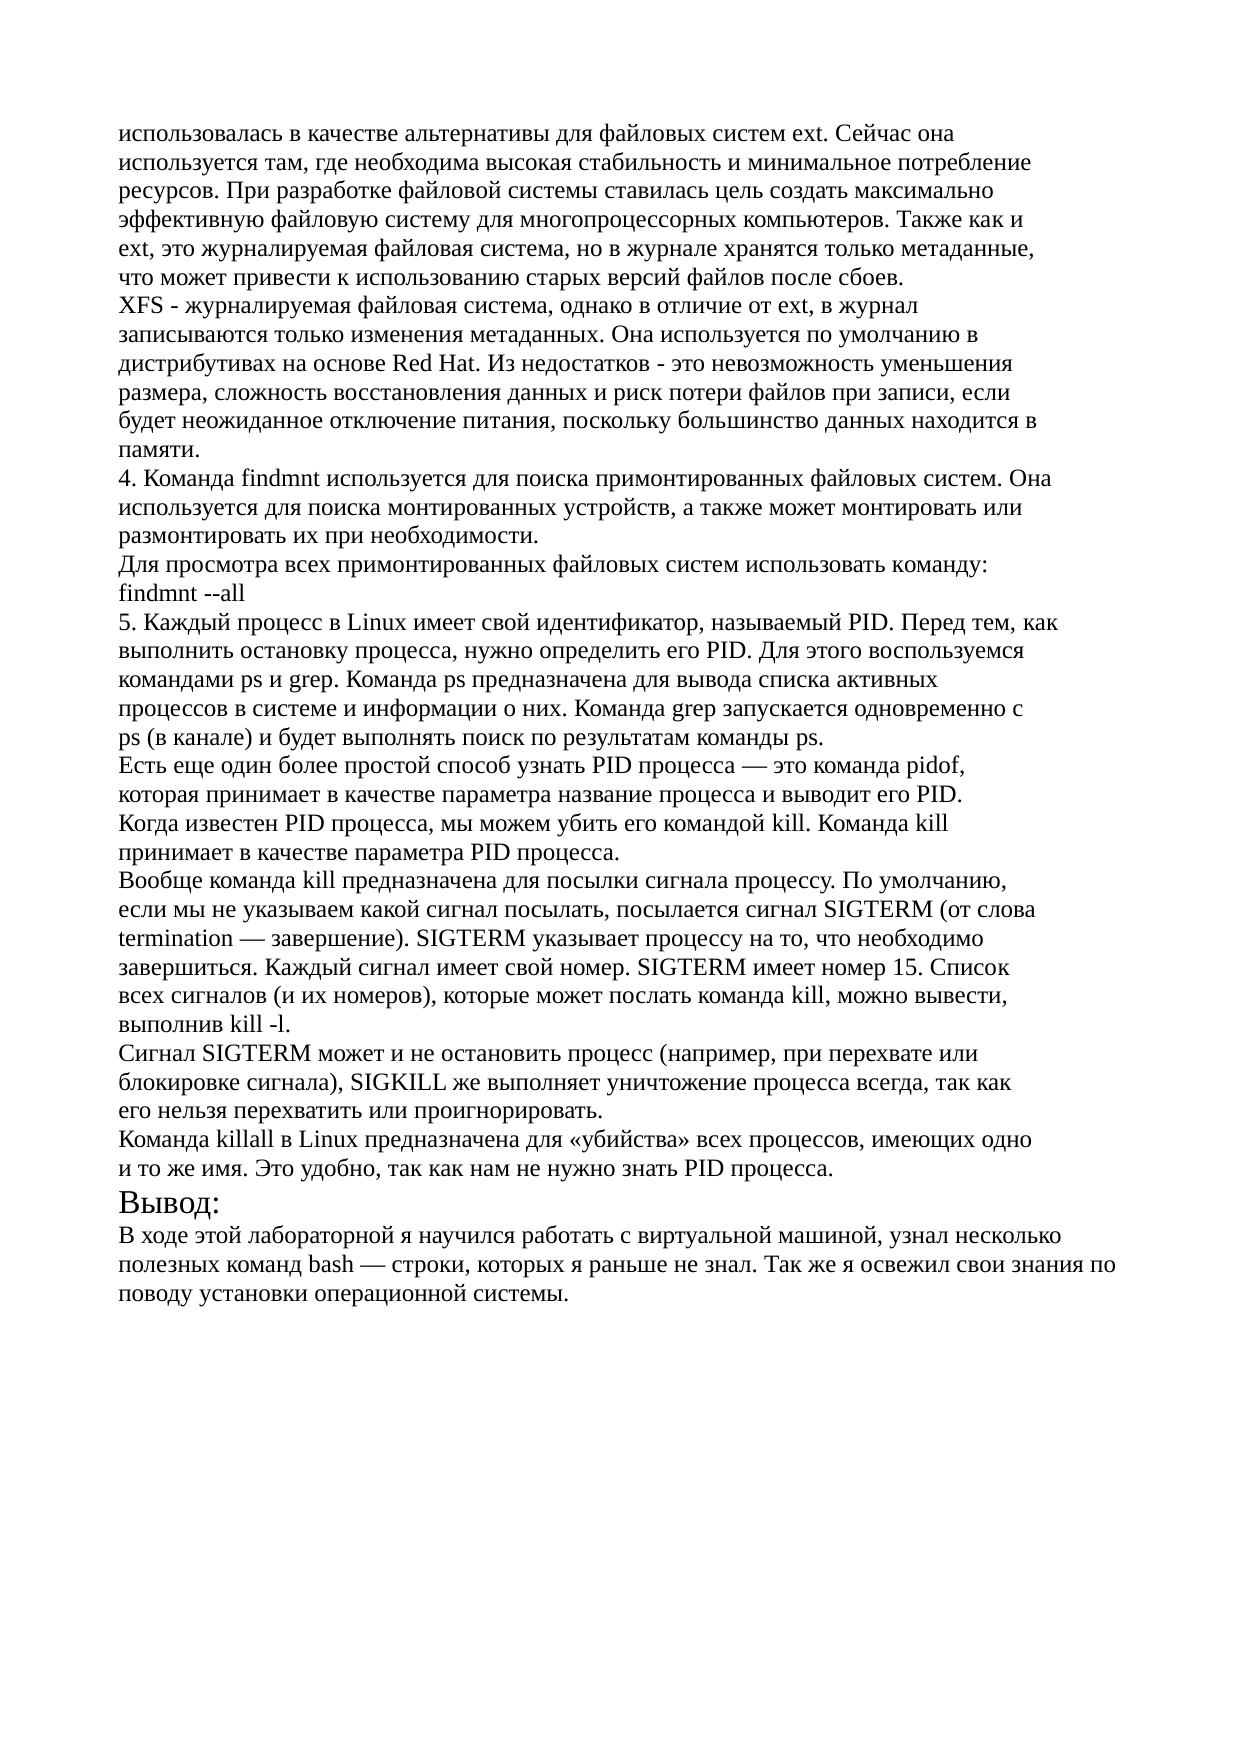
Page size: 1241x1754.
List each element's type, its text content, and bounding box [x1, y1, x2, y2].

text использовалась в качестве альтернативы для файловых систем ext. Сейчас она используется там, где необходима высокая стабильность и минимальное потребление ресурсов. При разработке файловой системы ставилась цель создать максимально эффективную файловую систему для многопроцессорных компьютеров. Также как и ext, это журналируемая файловая система, но в журнале хранятся только метаданные, что может привести к использованию старых версий файлов после сбоев. XFS - журналируемая файловая система, однако в отличие от ext, в журнал записываются только изменения метаданных. Она используется по умолчанию в дистрибутивах на основе Red Hat. Из недостатков - это невозможность уменьшения размера, сложность восстановления данных и риск потери файлов при записи, если будет неожиданное отключение питания, поскольку большинство данных находится в памяти. 4. Команда findmnt используется для поиска примонтированных файловых систем. Она используется для поиска монтированных устройств, а также может монтировать или размонтировать их при необходимости. Для просмотра всех примонтированных файловых систем использовать команду: findmnt --all 5. Каждый процесс в Linux имеет свой идентификатор, называемый PID. Перед тем, как выполнить остановку процесса, нужно определить его PID. Для этого воспользуемся командами ps и grep. Команда ps предназначена для вывода списка активных процессов в системе и информации о них. Команда grep запускается одновременно с ps (в канале) и будет выполнять поиск по результатам команды ps. Есть еще один более простой способ узнать PID процесса — это команда pidof, которая принимает в качестве параметра название процесса и выводит его PID. Когда известен PID процесса, мы можем убить его командой kill. Команда kill принимает в качестве параметра PID процесса. Вообще команда kill предназначена для посылки сигнала процессу. По умолчанию, если мы не указываем какой сигнал посылать, посылается сигнал SIGTERM (от слова termination — завершение). SIGTERM указывает процессу на то, что необходимо завершиться. Каждый сигнал имеет свой номер. SIGTERM имеет номер 15. Список всех сигналов (и их номеров), которые может послать команда kill, можно вывести, [118, 118, 1122, 1009]
text В ходе этой лабораторной я научился работать с виртуальной машиной, узнал несколько полезных команд bash — строки, которых я раньше не знал. Так же я освежил свои знания по поводу установки операционной системы. [118, 1220, 1122, 1306]
text выполнив kill -l. Сигнал SIGTERM может и не остановить процесс (например, при перехвате или блокировке сигнала), SIGKILL же выполняет уничтожение процесса всегда, так как его нельзя перехватить или проигнорировать. Команда killall в Linux предназначена для «убийства» всех процессов, имеющих одно и то же имя. Это удобно, так как нам не нужно знать PID процесса. Вывод: [118, 1009, 1122, 1220]
